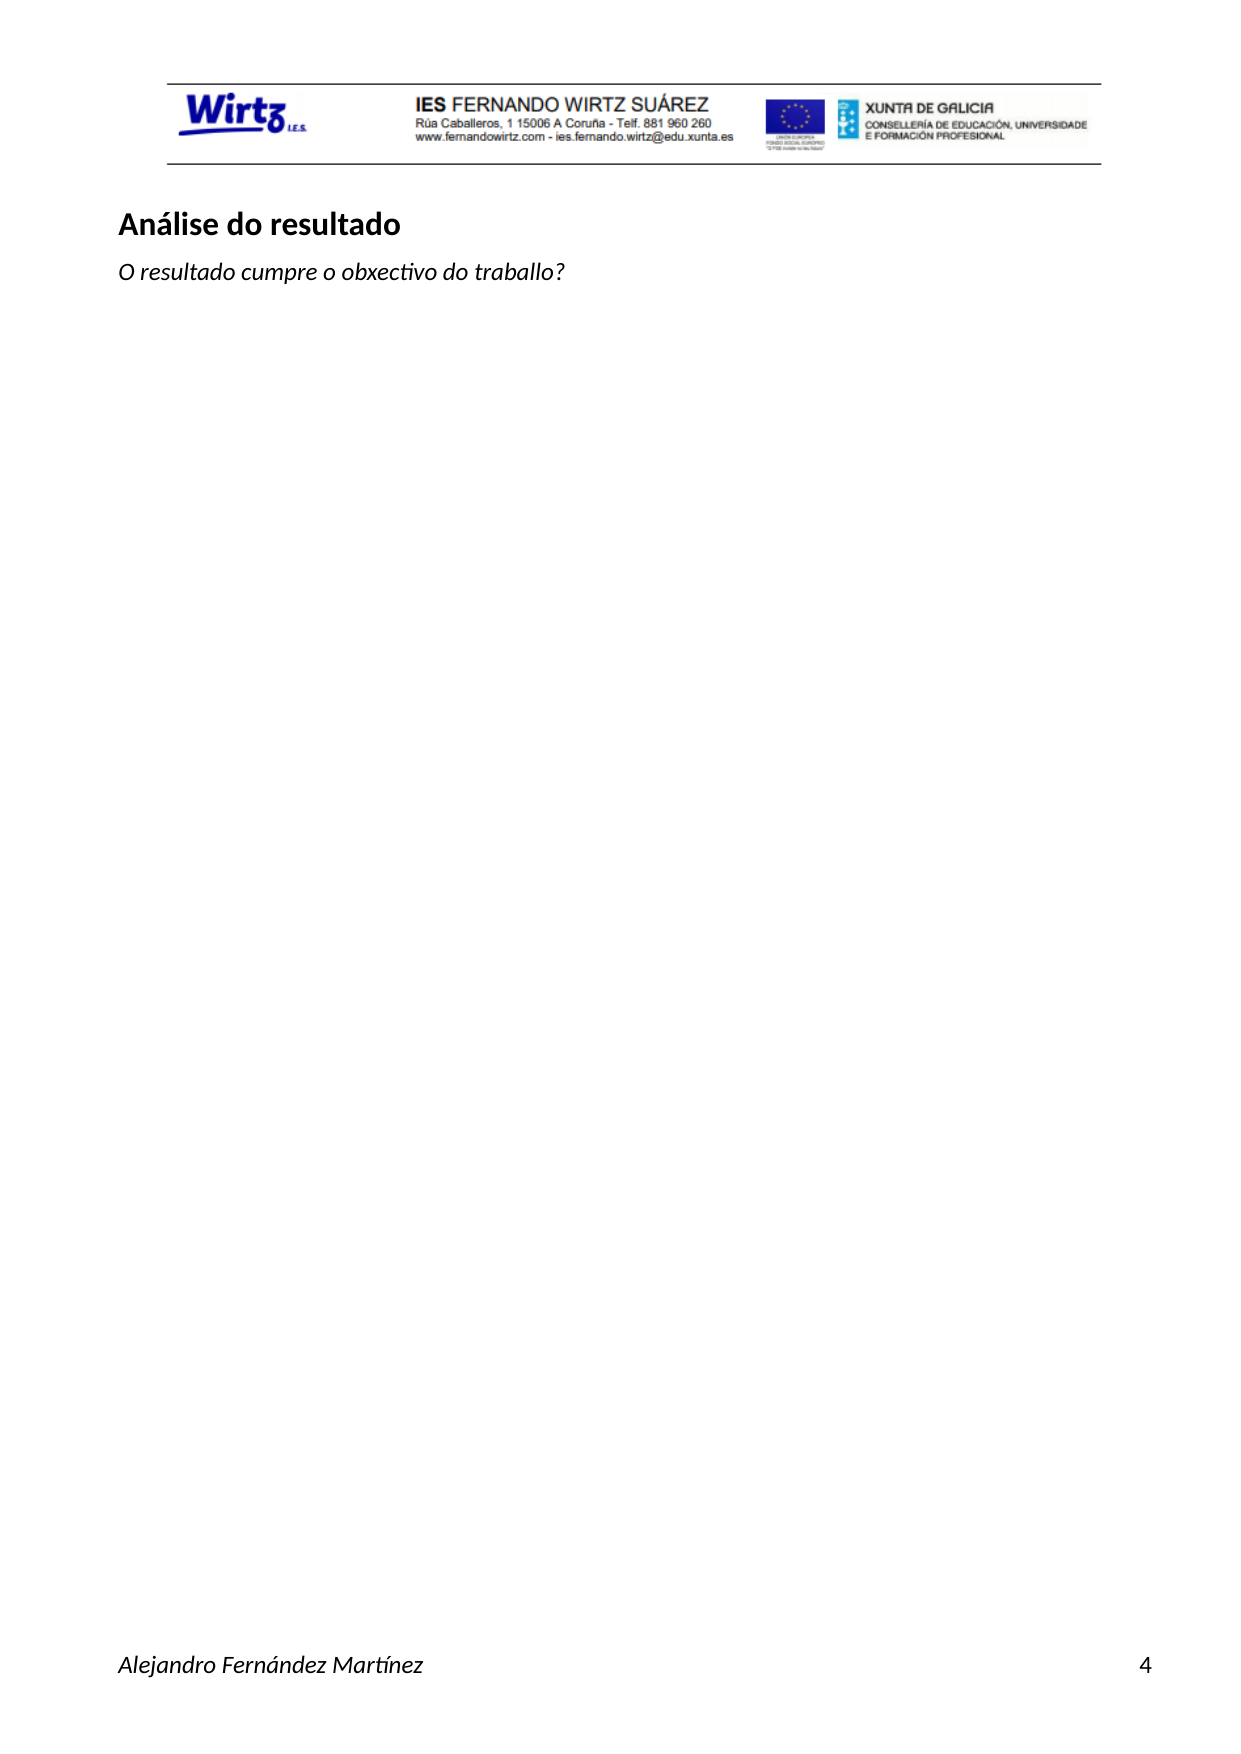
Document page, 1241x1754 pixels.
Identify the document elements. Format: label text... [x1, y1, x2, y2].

text O resultado cumpre o obxectivo do traballo? [118, 256, 1152, 286]
picture [158, 73, 1112, 173]
subtitle Análise do resultado [118, 202, 1152, 243]
